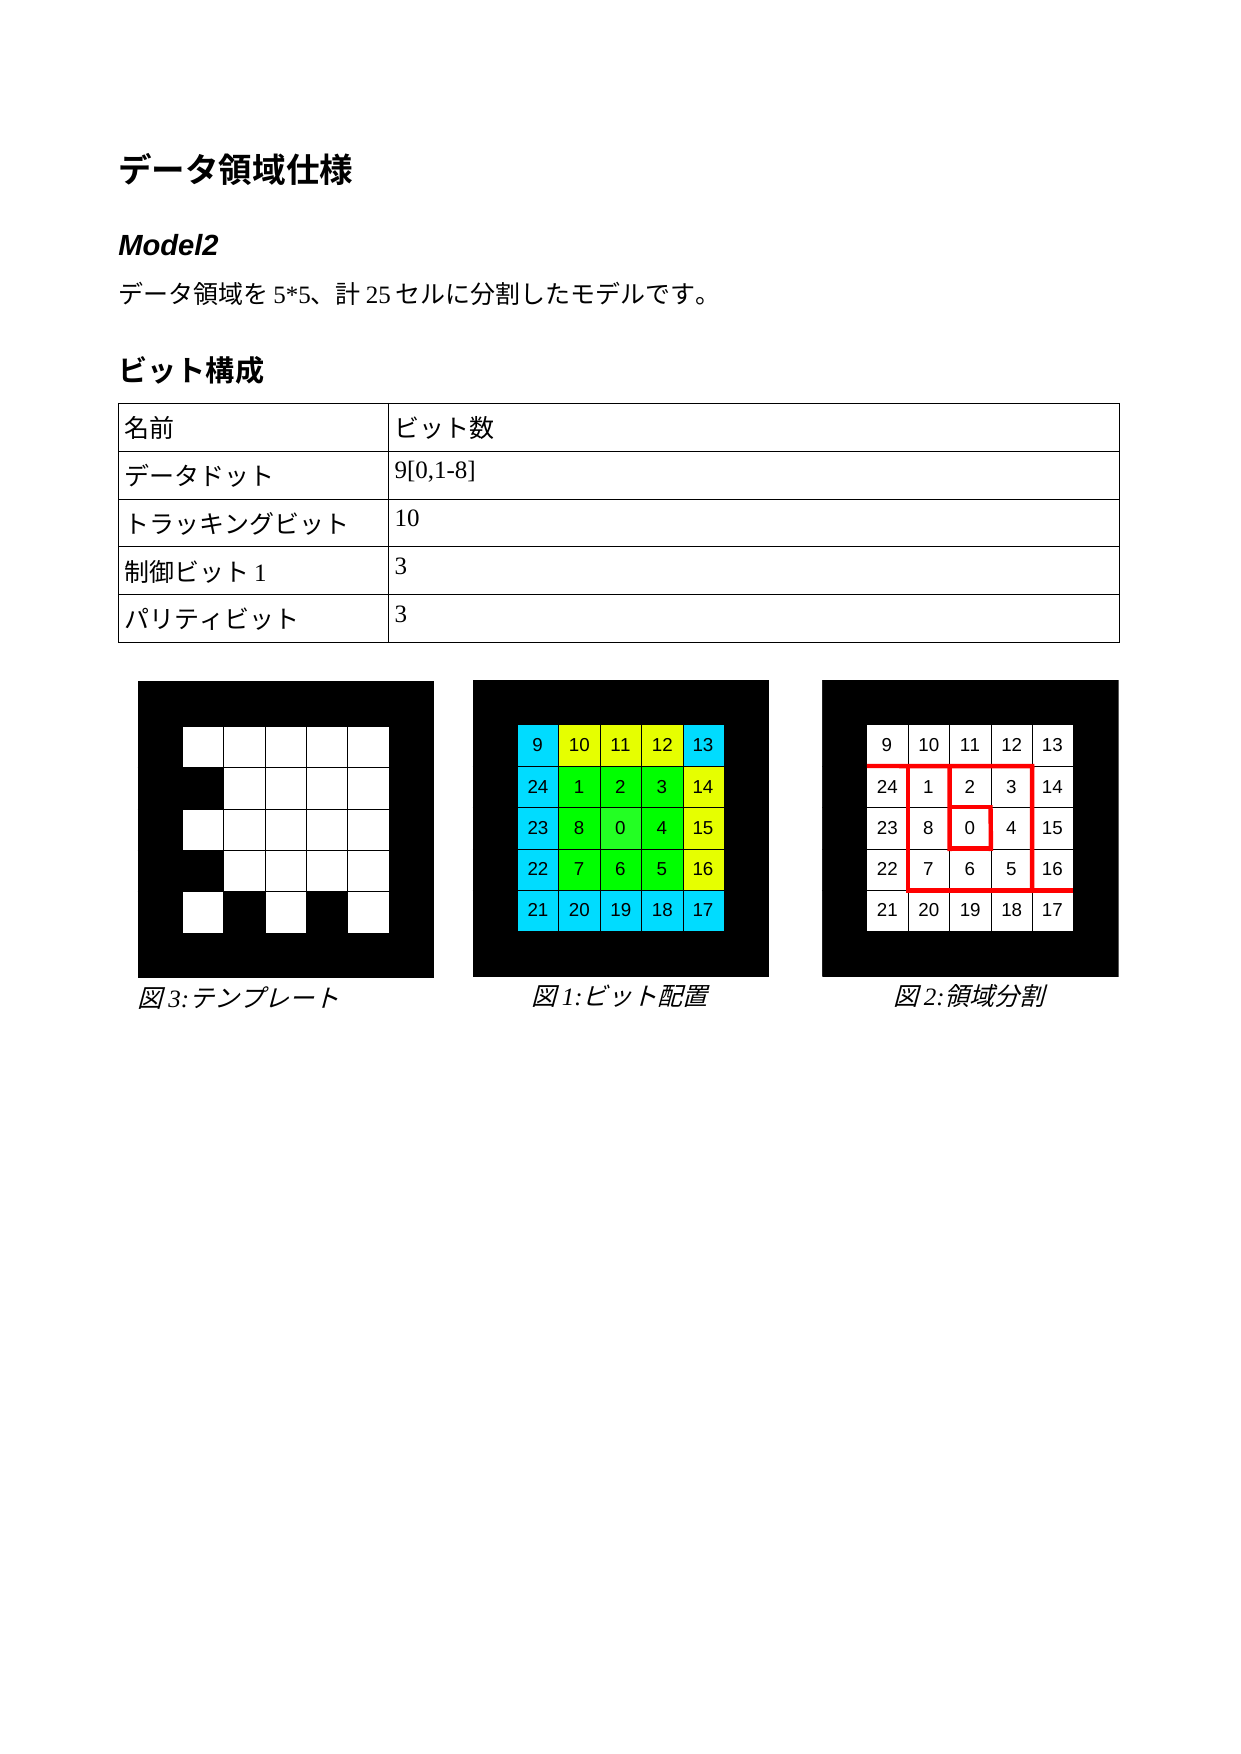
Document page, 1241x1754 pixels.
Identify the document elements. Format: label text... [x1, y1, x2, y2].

table_cell 3 [389, 547, 1119, 594]
table_cell 制御ビット1 [119, 547, 388, 594]
subtitle ビット構成 [118, 348, 1122, 390]
text 図 1:ビット配置 [472, 891, 769, 1013]
table_header ビット数 [389, 404, 1119, 451]
subtitle データ領域仕様 [118, 143, 1122, 192]
text 図 3:テンプレート [137, 892, 434, 1014]
table_cell 3 [389, 595, 1119, 642]
table_header 名前 [119, 404, 388, 451]
table_cell 10 [389, 500, 1119, 546]
text データ領域を5*5、計25セルに分割したモデルです。 [118, 274, 1122, 311]
table_cell パリティビット [119, 595, 388, 642]
table_cell データドット [119, 452, 388, 498]
table_cell トラッキングビット [119, 500, 388, 546]
table_cell 9[0,1-8] [389, 452, 1119, 498]
subtitle Model2 [118, 229, 1122, 262]
text 図 2:領域分割 [822, 977, 1118, 1013]
